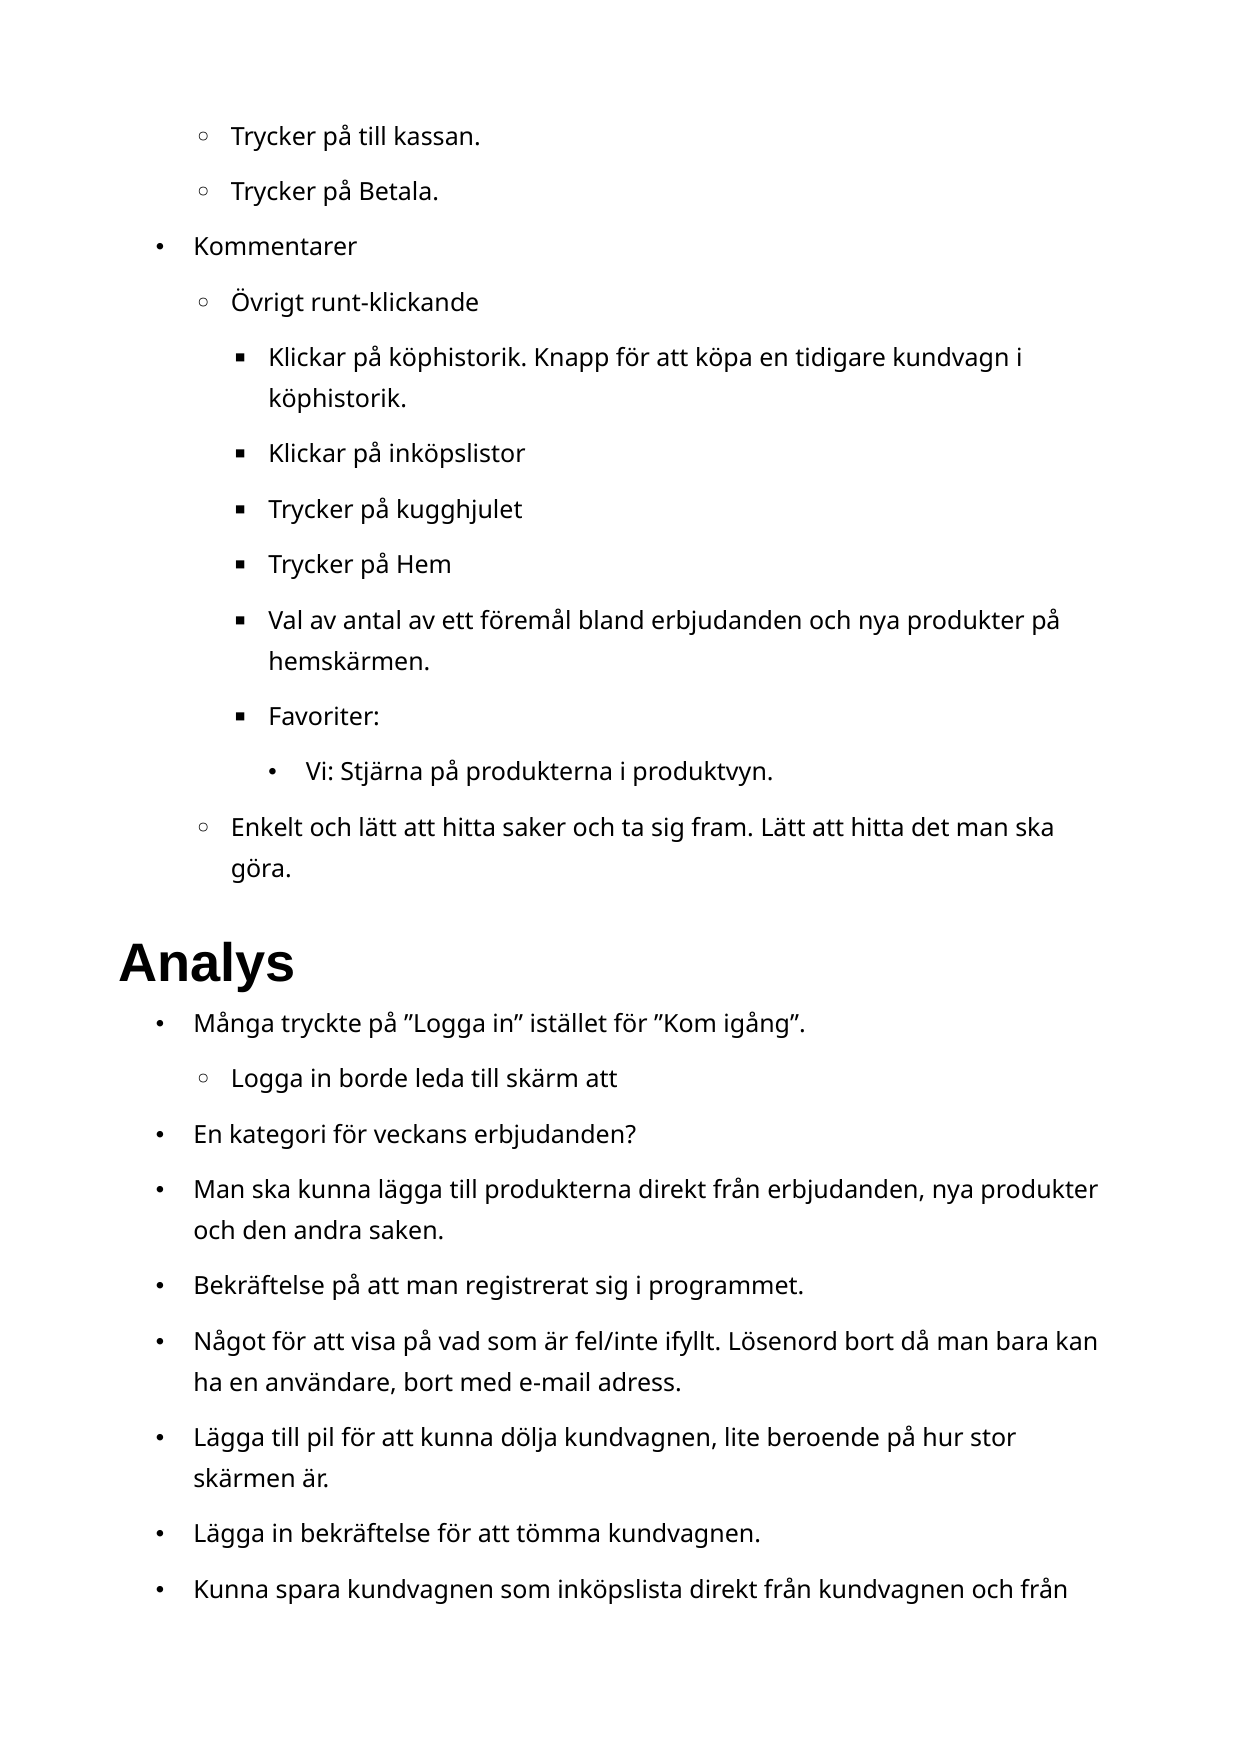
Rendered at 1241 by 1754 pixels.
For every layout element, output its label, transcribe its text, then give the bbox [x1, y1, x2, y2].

subtitle Analys [118, 931, 1122, 993]
list Trycker på Betala. [193, 173, 1122, 208]
list Enkelt och lätt att hitta saker och ta sig fram. Lätt att hitta det man ska göra. [193, 809, 1122, 884]
list Lägga till pil för att kunna dölja kundvagnen, lite beroende på hur stor skärmen är. [156, 1419, 1122, 1494]
list Kunna spara kundvagnen som inköpslista direkt från kundvagnen och från [156, 1571, 1122, 1605]
list Trycker på till kassan. [193, 118, 1122, 152]
list Övrigt runt-klickande [193, 284, 1122, 318]
list Något för att visa på vad som är fel/inte ifyllt. Lösenord bort då man bara kan ha en användare, bort med e-mail adress. [156, 1323, 1122, 1398]
list Bekräftelse på att man registrerat sig i programmet. [156, 1268, 1122, 1302]
list Trycker på kugghjulet [231, 491, 1122, 526]
list Vi: Stjärna på produkterna i produktvyn. [268, 754, 1122, 788]
list Val av antal av ett föremål bland erbjudanden och nya produkter på hemskärmen. [231, 602, 1122, 677]
list Logga in borde leda till skärm att [193, 1061, 1122, 1095]
list Trycker på Hem [231, 547, 1122, 581]
list Favoriter: [231, 698, 1122, 733]
list En kategori för veckans erbjudanden? [156, 1116, 1122, 1150]
list Man ska kunna lägga till produkterna direkt från erbjudanden, nya produkter och den andra saken. [156, 1172, 1122, 1247]
list Många tryckte på ”Logga in” istället för ”Kom igång”. [156, 1005, 1122, 1039]
list Klickar på inköpslistor [231, 436, 1122, 470]
list Kommentarer [156, 229, 1122, 263]
list Lägga in bekräftelse för att tömma kundvagnen. [156, 1516, 1122, 1550]
list Klickar på köphistorik. Knapp för att köpa en tidigare kundvagn i köphistorik. [231, 340, 1122, 415]
